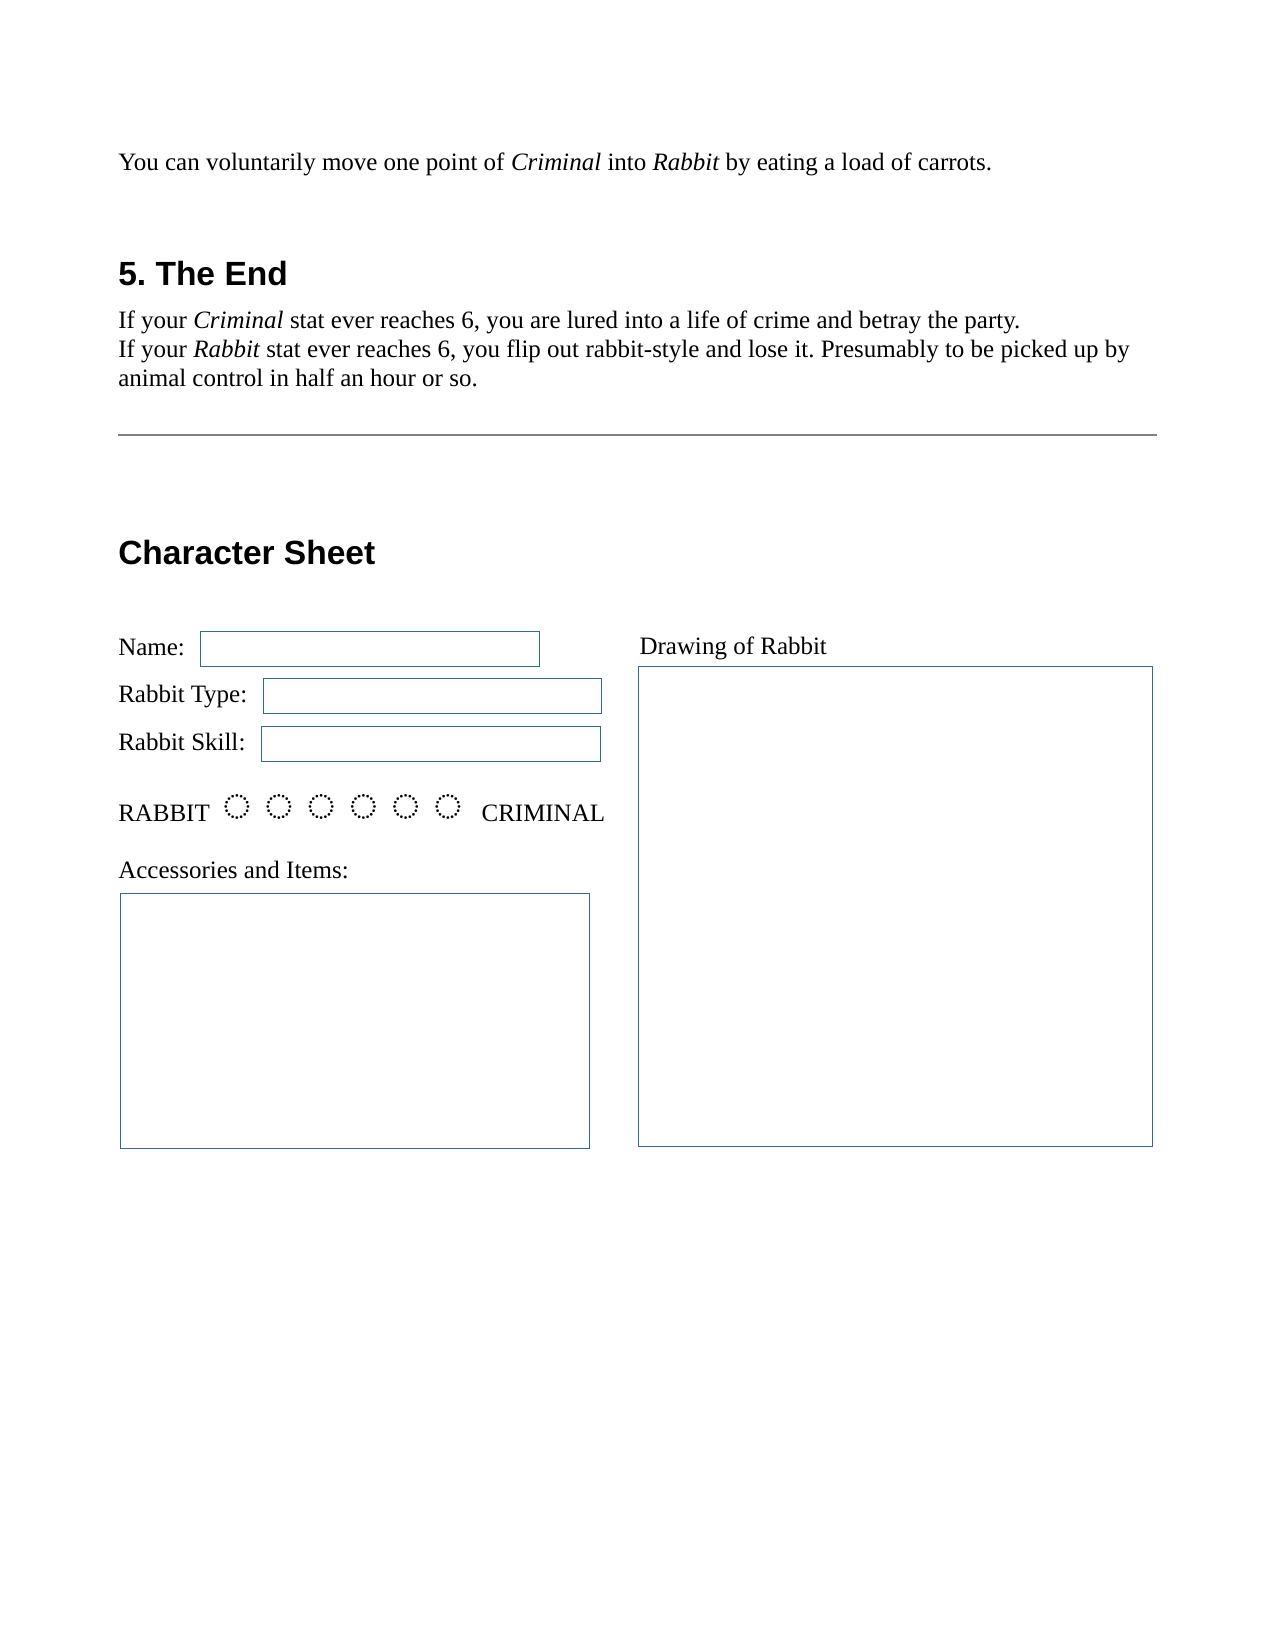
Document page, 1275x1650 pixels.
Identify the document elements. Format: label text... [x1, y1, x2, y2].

text If your Criminal stat ever reaches 6, you are lured into a life of crime and betray the party. [118, 305, 1157, 334]
text [601, 727, 638, 756]
text Accessories and Items: [118, 855, 638, 884]
subtitle Character Sheet [118, 533, 1157, 571]
text Name: [118, 632, 200, 660]
text Rabbit Type: [118, 679, 263, 708]
text If your Rabbit stat ever reaches 6, you flip out rabbit-style and lose it. Presumably to be picked up by animal control in half an hour or so. [118, 334, 1157, 391]
text You can voluntarily move one point of Criminal into Rabbit by eating a load of carrots. [118, 147, 1157, 176]
subtitle 5. The End [118, 254, 1157, 293]
text [602, 679, 638, 708]
text RABBIT ◌ ◌ ◌ ◌ ◌ ◌ CRIMINAL [118, 774, 638, 832]
text Name: [540, 632, 1157, 660]
text Rabbit Skill: [118, 727, 261, 756]
